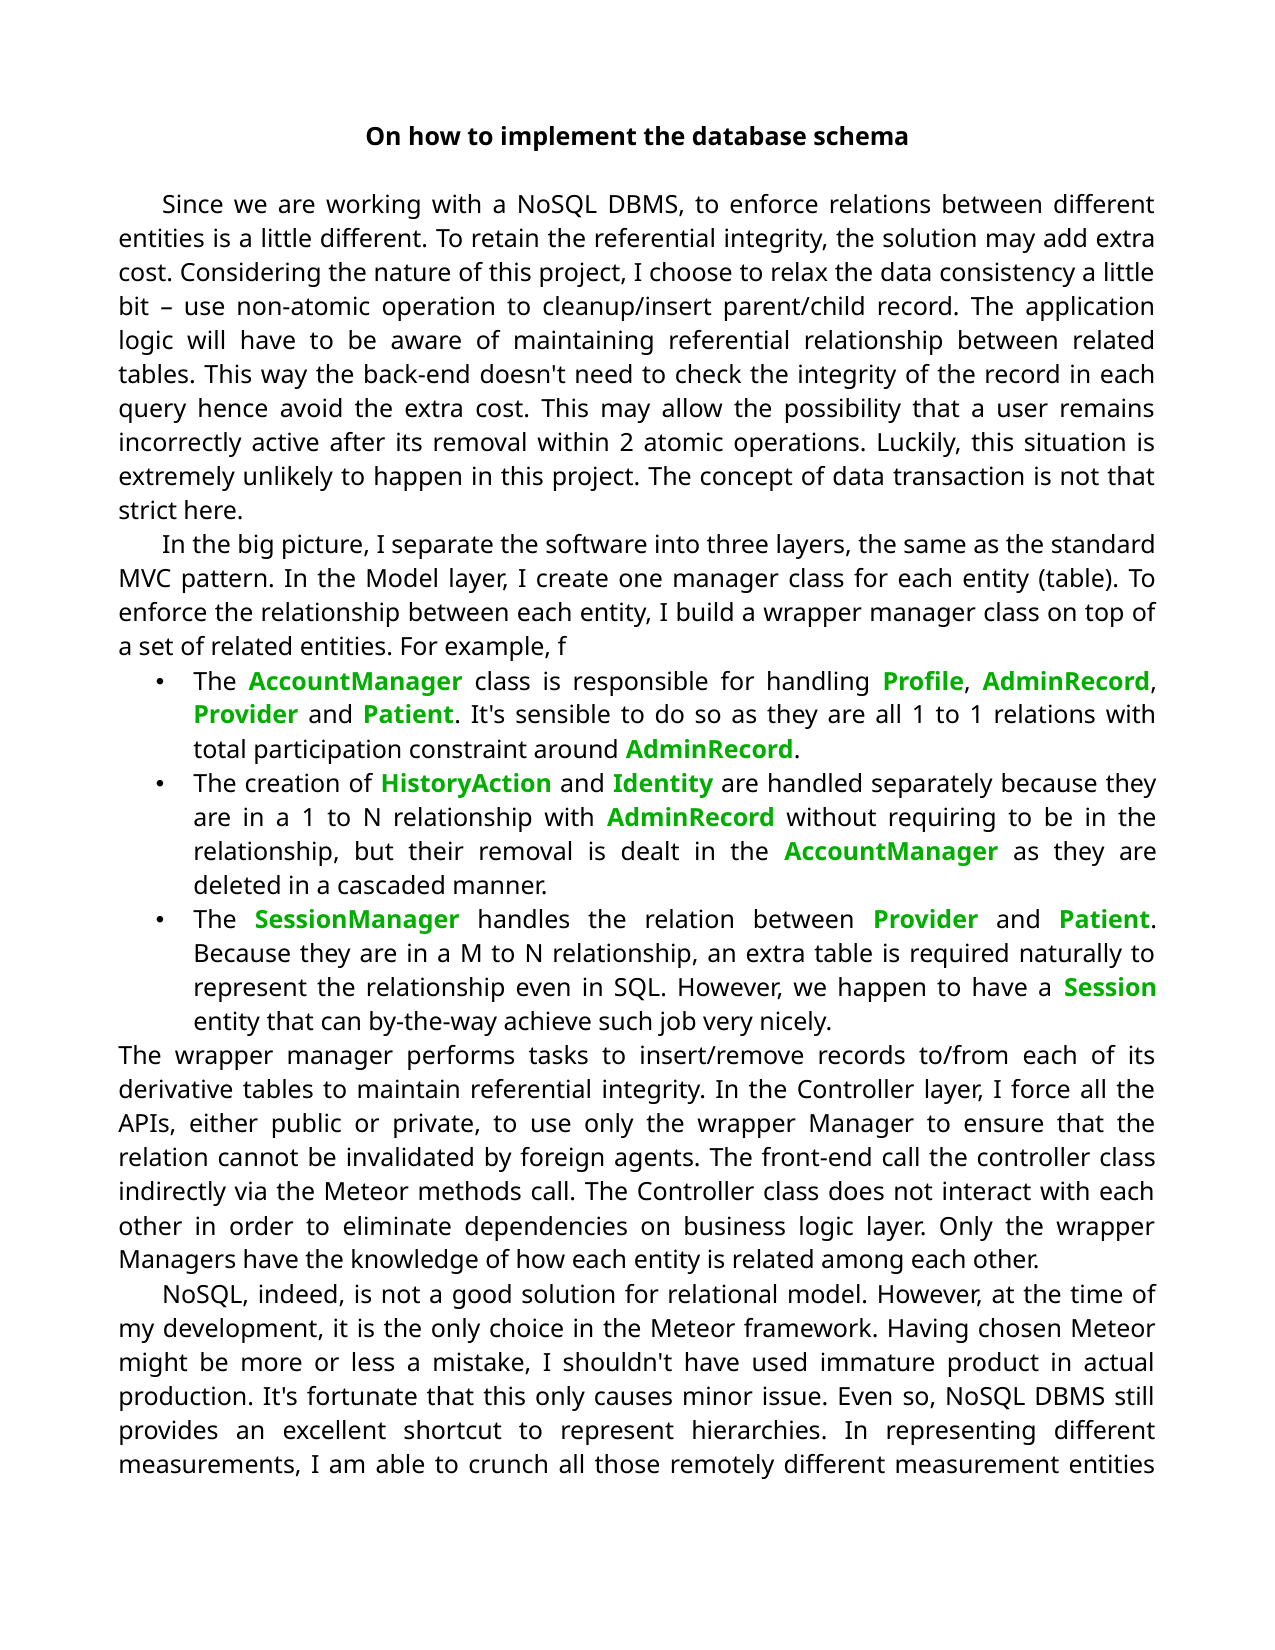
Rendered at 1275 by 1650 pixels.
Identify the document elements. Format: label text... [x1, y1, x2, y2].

list The AccountManager class is responsible for handling Profile, AdminRecord, Provider and Patient. It's sensible to do so as they are all 1 to 1 relations with total participation constraint around AdminRecord. [156, 663, 1157, 765]
text Since we are working with a NoSQL DBMS, to enforce relations between different entities is a little different. To retain the referential integrity, the solution may add extra cost. Considering the nature of this project, I choose to relax the data consistency a little bit – use non-atomic operation to cleanup/insert parent/child record. The application logic will have to be aware of maintaining referential relationship between related tables. This way the back-end doesn't need to check the integrity of the record in each query hence avoid the extra cost. This may allow the possibility that a user remains incorrectly active after its removal within 2 atomic operations. Luckily, this situation is extremely unlikely to happen in this project. The concept of data transaction is not that strict here. [118, 186, 1157, 527]
list The creation of HistoryAction and Identity are handled separately because they are in a 1 to N relationship with AdminRecord without requiring to be in the relationship, but their removal is dealt in the AccountManager as they are deleted in a cascaded manner. [156, 765, 1157, 902]
text The wrapper manager performs tasks to insert/remove records to/from each of its derivative tables to maintain referential integrity. In the Controller layer, I force all the APIs, either public or private, to use only the wrapper Manager to ensure that the relation cannot be invalidated by foreign agents. The front-end call the controller class indirectly via the Meteor methods call. The Controller class does not interact with each other in order to eliminate dependencies on business logic layer. Only the wrapper Managers have the knowledge of how each entity is related among each other. [118, 1038, 1157, 1276]
text On how to implement the database schema [118, 118, 1157, 152]
list The SessionManager handles the relation between Provider and Patient. Because they are in a M to N relationship, an extra table is required naturally to represent the relationship even in SQL. However, we happen to have a Session entity that can by-the-way achieve such job very nicely. [156, 902, 1157, 1038]
text NoSQL, indeed, is not a good solution for relational model. However, at the time of my development, it is the only choice in the Meteor framework. Having chosen Meteor might be more or less a mistake, I shouldn't have used immature product in actual production. It's fortunate that this only causes minor issue. Even so, NoSQL DBMS still provides an excellent shortcut to represent hierarchies. In representing different measurements, I am able to crunch all those remotely different measurement entities [118, 1276, 1157, 1481]
text In the big picture, I separate the software into three layers, the same as the standard MVC pattern. In the Model layer, I create one manager class for each entity (table). To enforce the relationship between each entity, I build a wrapper manager class on top of a set of related entities. For example, f [118, 527, 1157, 663]
